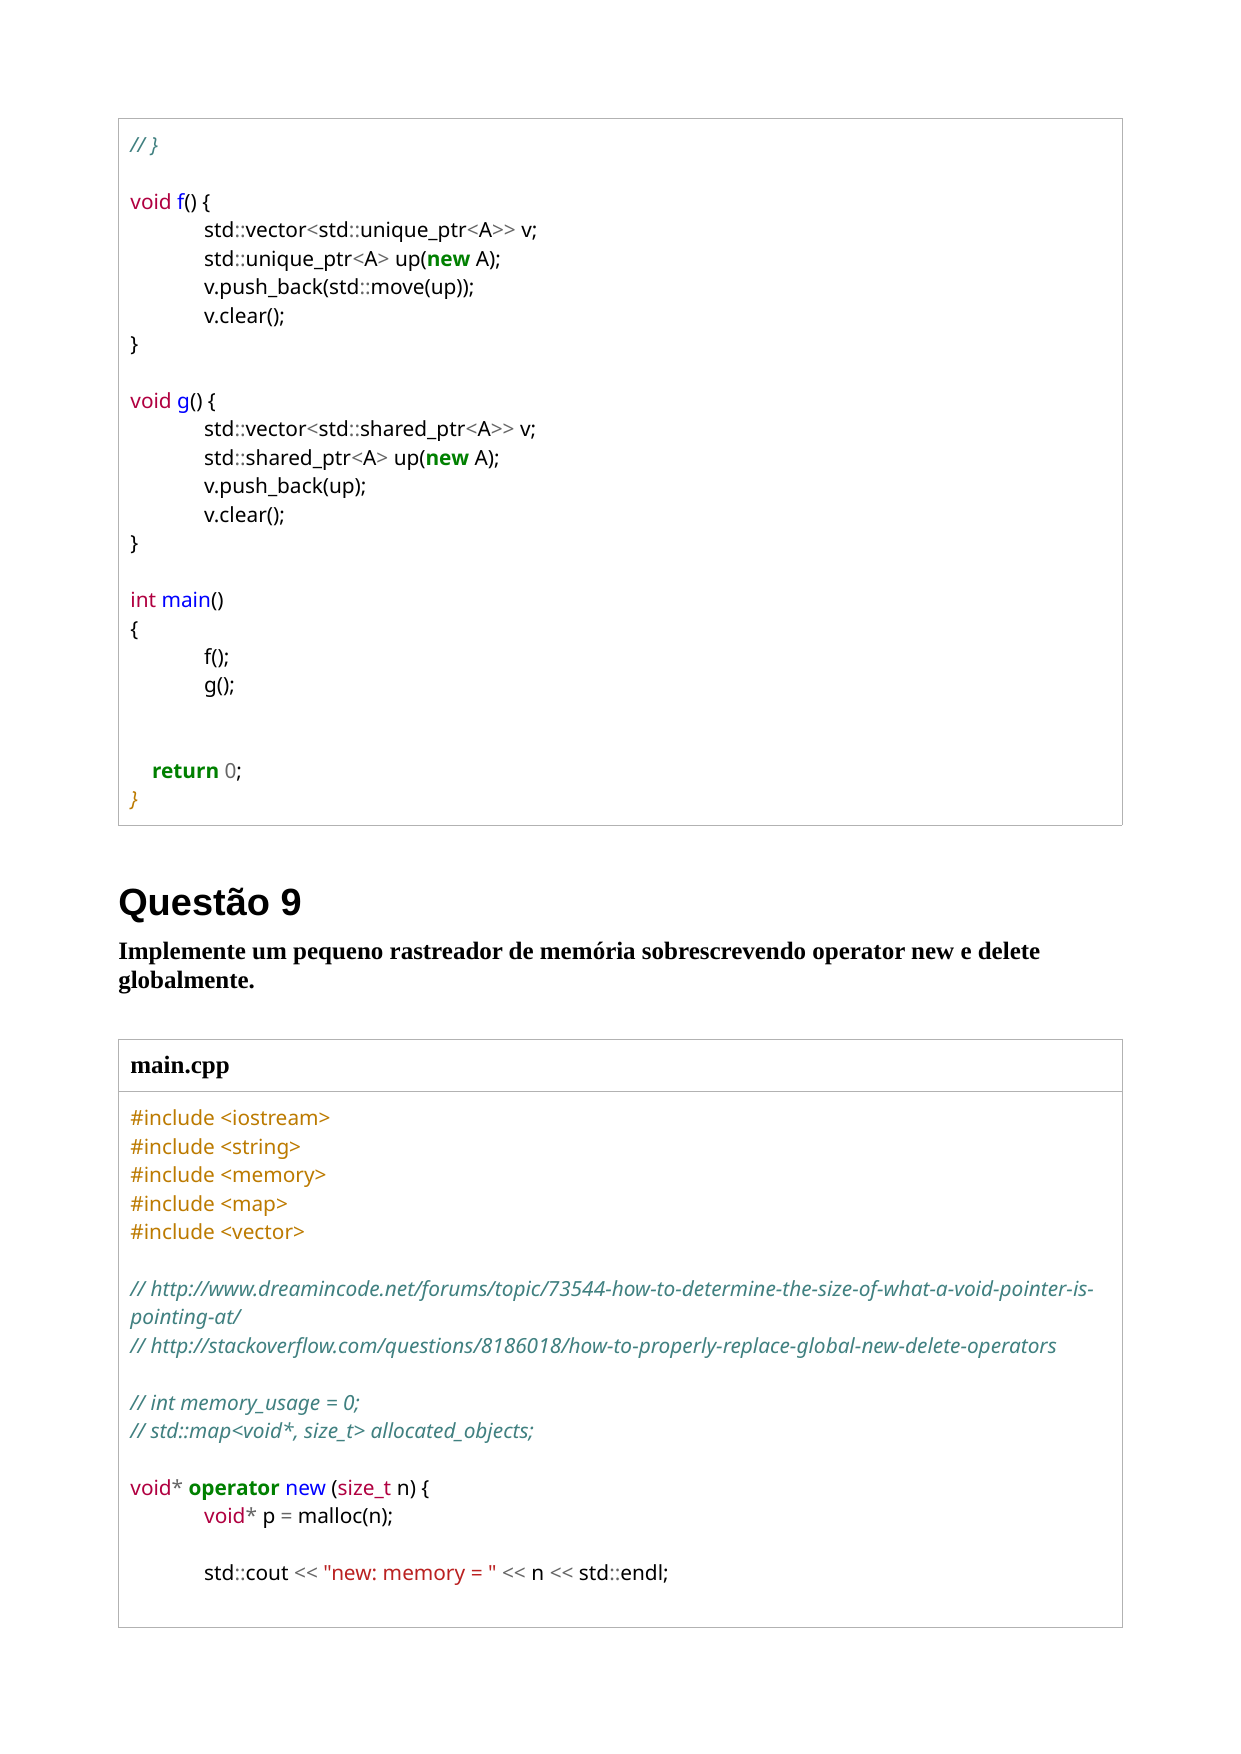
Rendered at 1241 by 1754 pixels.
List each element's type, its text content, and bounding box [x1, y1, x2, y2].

text Implemente um pequeno rastreador de memória sobrescrevendo operator new e delete globalmente. [118, 936, 1122, 993]
table_header main.cpp [119, 1040, 1122, 1091]
table_cell // } void f() { std::vector<std::unique_ptr<A>> v; std::unique_ptr<A> up(new A); v.push_back(std::move(up)); v.clear(); } void g() { std::vector<std::shared_ptr<A>> v; std::shared_ptr<A> up(new A); v.push_back(up); v.clear(); } int main() { f(); g(); return 0; } [119, 119, 1122, 825]
table_cell #include <iostream> #include <string> #include <memory> #include <map> #include <vector> // http://www.dreamincode.net/forums/topic/73544-how-to-determine-the-size-of-what-a-void-pointer-is-pointing-at/ // http://stackoverflow.com/questions/8186018/how-to-properly-replace-global-new-delete-operators // int memory_usage = 0; // std::map<void*, size_t> allocated_objects; void* operator new (size_t n) { void* p = malloc(n); std::cout << "new: memory = " << n << std::endl; [119, 1092, 1122, 1627]
subtitle Questão 9 [118, 880, 1122, 923]
